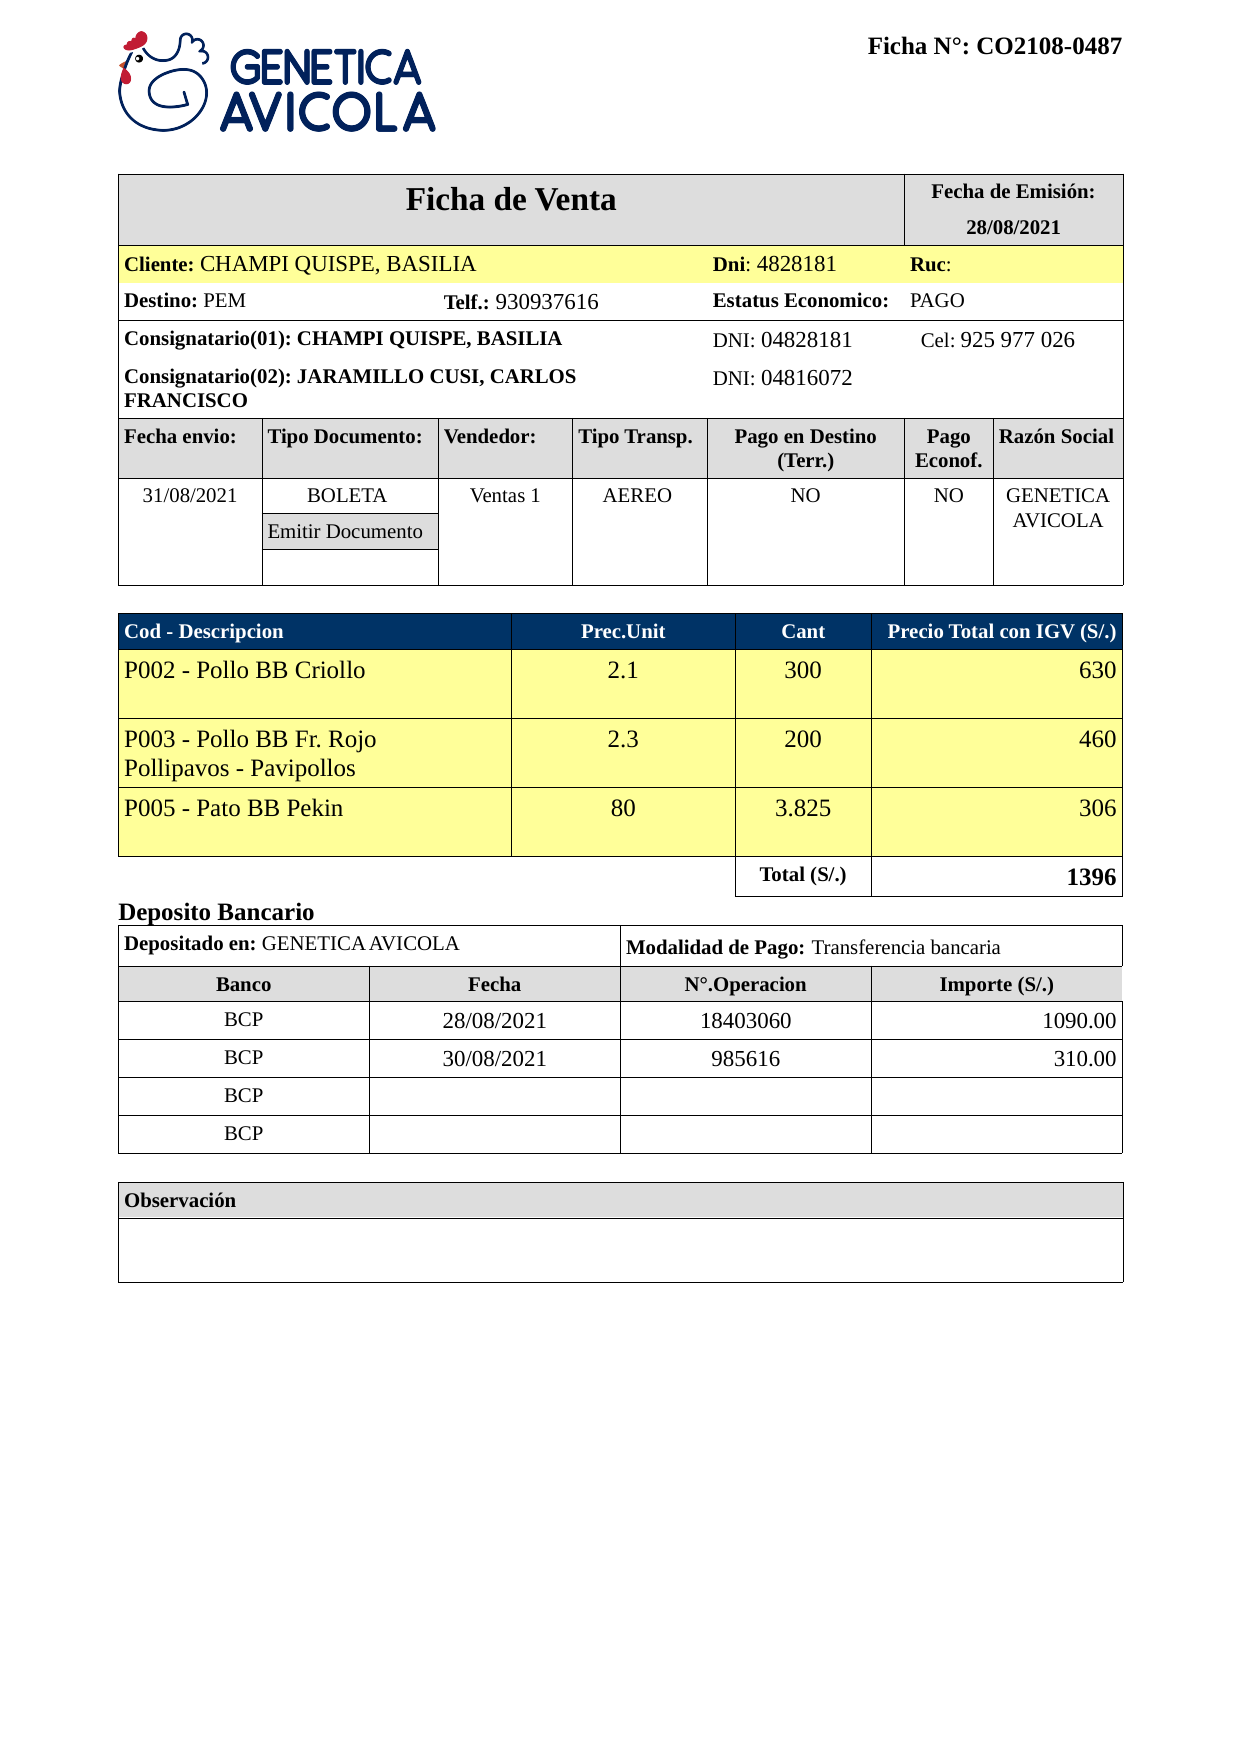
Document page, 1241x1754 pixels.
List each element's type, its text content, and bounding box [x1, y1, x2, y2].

table_cell Emitir Documento [263, 514, 438, 549]
table_cell DNI: 04828181 [707, 321, 915, 358]
table_cell 1090.00 [872, 1002, 1122, 1039]
table_cell Banco [119, 967, 369, 1001]
table_cell 3.825 [736, 788, 871, 856]
table_cell AEREO [573, 479, 707, 584]
table_cell Total (S/.) [736, 857, 871, 896]
table_cell BCP [119, 1040, 369, 1077]
table_cell N°.Operacion [621, 967, 871, 1001]
table_cell BOLETA [263, 479, 438, 513]
table_cell Importe (S/.) [872, 967, 1122, 1001]
table_cell Tipo Transp. [573, 419, 707, 478]
table_header Modalidad de Pago: Transferencia bancaria [621, 926, 1122, 966]
table_cell Cel: 925 977 026 [915, 321, 1123, 358]
table_cell Vendedor: [439, 419, 572, 478]
picture [118, 31, 436, 132]
table_cell 306 [872, 788, 1122, 856]
table_header Ficha de Venta [119, 175, 904, 245]
table_cell Consignatario(02): JARAMILLO CUSI, CARLOS FRANCISCO [119, 358, 707, 418]
table_cell Fecha envio: [119, 419, 262, 478]
table_cell [370, 1078, 620, 1115]
table_cell Cliente: CHAMPI QUISPE, BASILIA [119, 246, 707, 283]
table_header Depositado en: GENETICA AVICOLA [119, 926, 620, 966]
table_cell Pago en Destino (Terr.) [708, 419, 904, 478]
table_cell 28/08/2021 [905, 209, 1123, 245]
table_cell 18403060 [621, 1002, 871, 1039]
table_cell 2.3 [512, 719, 735, 787]
table_cell Razón Social [994, 419, 1123, 478]
table_header Observación [119, 1183, 1123, 1217]
table_cell [511, 857, 735, 896]
table_header Prec.Unit [512, 614, 735, 649]
table_cell [872, 1078, 1122, 1115]
table_cell 31/08/2021 [119, 479, 262, 584]
table_cell Destino: PEM [119, 283, 438, 320]
table_cell P005 - Pato BB Pekin [119, 788, 511, 856]
table_cell 30/08/2021 [370, 1040, 620, 1077]
table_cell [263, 550, 438, 584]
table_cell Ruc: [904, 246, 1123, 283]
table_cell [872, 1116, 1122, 1153]
table_cell 460 [872, 719, 1122, 787]
table_cell P002 - Pollo BB Criollo [119, 650, 511, 718]
table_cell PAGO [904, 283, 1123, 320]
table_cell BCP [119, 1078, 369, 1115]
table_cell 2.1 [512, 650, 735, 718]
table_cell 630 [872, 650, 1122, 718]
table_cell 200 [736, 719, 871, 787]
table_cell 310.00 [872, 1040, 1122, 1077]
table_cell 28/08/2021 [370, 1002, 620, 1039]
table_cell Ventas 1 [439, 479, 572, 584]
table_cell BCP [119, 1002, 369, 1039]
table_header Cant [736, 614, 871, 649]
table_header Cod - Descripcion [119, 614, 511, 649]
table_cell Telf.: 930937616 [438, 283, 707, 320]
table_cell Tipo Documento: [263, 419, 438, 478]
table_header Precio Total con IGV (S/.) [872, 614, 1122, 649]
table_cell Estatus Economico: [707, 283, 904, 320]
text Deposito Bancario [118, 897, 1122, 925]
table_cell 300 [736, 650, 871, 718]
table_cell [370, 1116, 620, 1153]
table_cell [119, 1219, 1123, 1282]
table_cell Pago Econof. [905, 419, 993, 478]
table_cell Consignatario(01): CHAMPI QUISPE, BASILIA [119, 321, 707, 358]
table_header Fecha de Emisión: [905, 175, 1123, 209]
table_cell BCP [119, 1116, 369, 1153]
table_cell [621, 1116, 871, 1153]
table_cell Fecha [370, 967, 620, 1001]
table_cell 80 [512, 788, 735, 856]
table_cell NO [708, 479, 904, 584]
table_cell NO [905, 479, 993, 584]
table_cell [118, 857, 511, 896]
table_cell Dni: 4828181 [707, 246, 904, 283]
table_cell 985616 [621, 1040, 871, 1077]
table_cell [621, 1078, 871, 1115]
table_cell P003 - Pollo BB Fr. Rojo Pollipavos - Pavipollos [119, 719, 511, 787]
table_cell 1396 [872, 857, 1122, 896]
table_cell DNI: 04816072 [707, 358, 1123, 418]
table_cell GENETICA AVICOLA [994, 479, 1123, 584]
